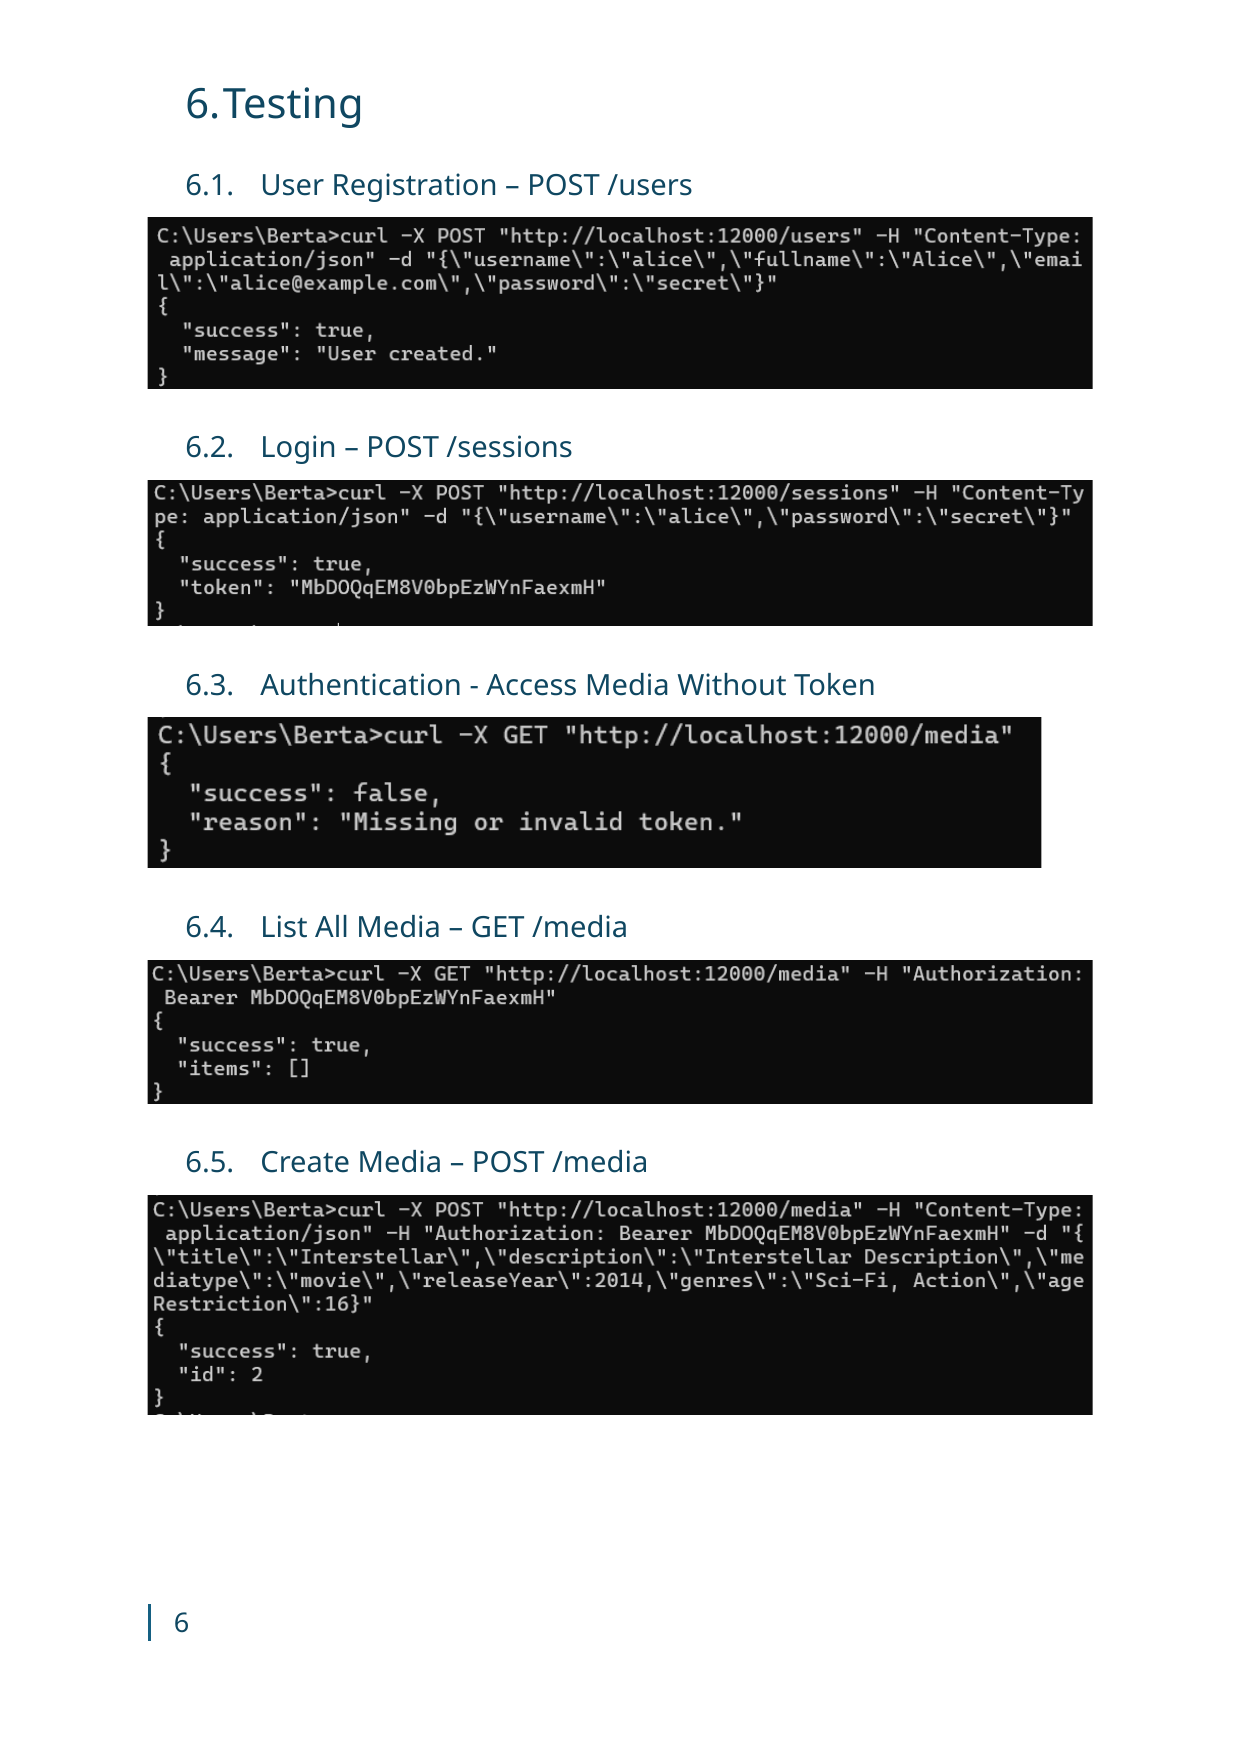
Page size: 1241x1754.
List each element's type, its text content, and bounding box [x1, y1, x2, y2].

list List All Media – GET /media [185, 906, 1093, 946]
list Testing [185, 74, 1093, 131]
list Authentication - Access Media Without Token [185, 664, 1093, 703]
list User Registration – POST /users [185, 164, 1093, 204]
list Login – POST /sessions [185, 427, 1093, 466]
list Create Media – POST /media [185, 1142, 1093, 1181]
